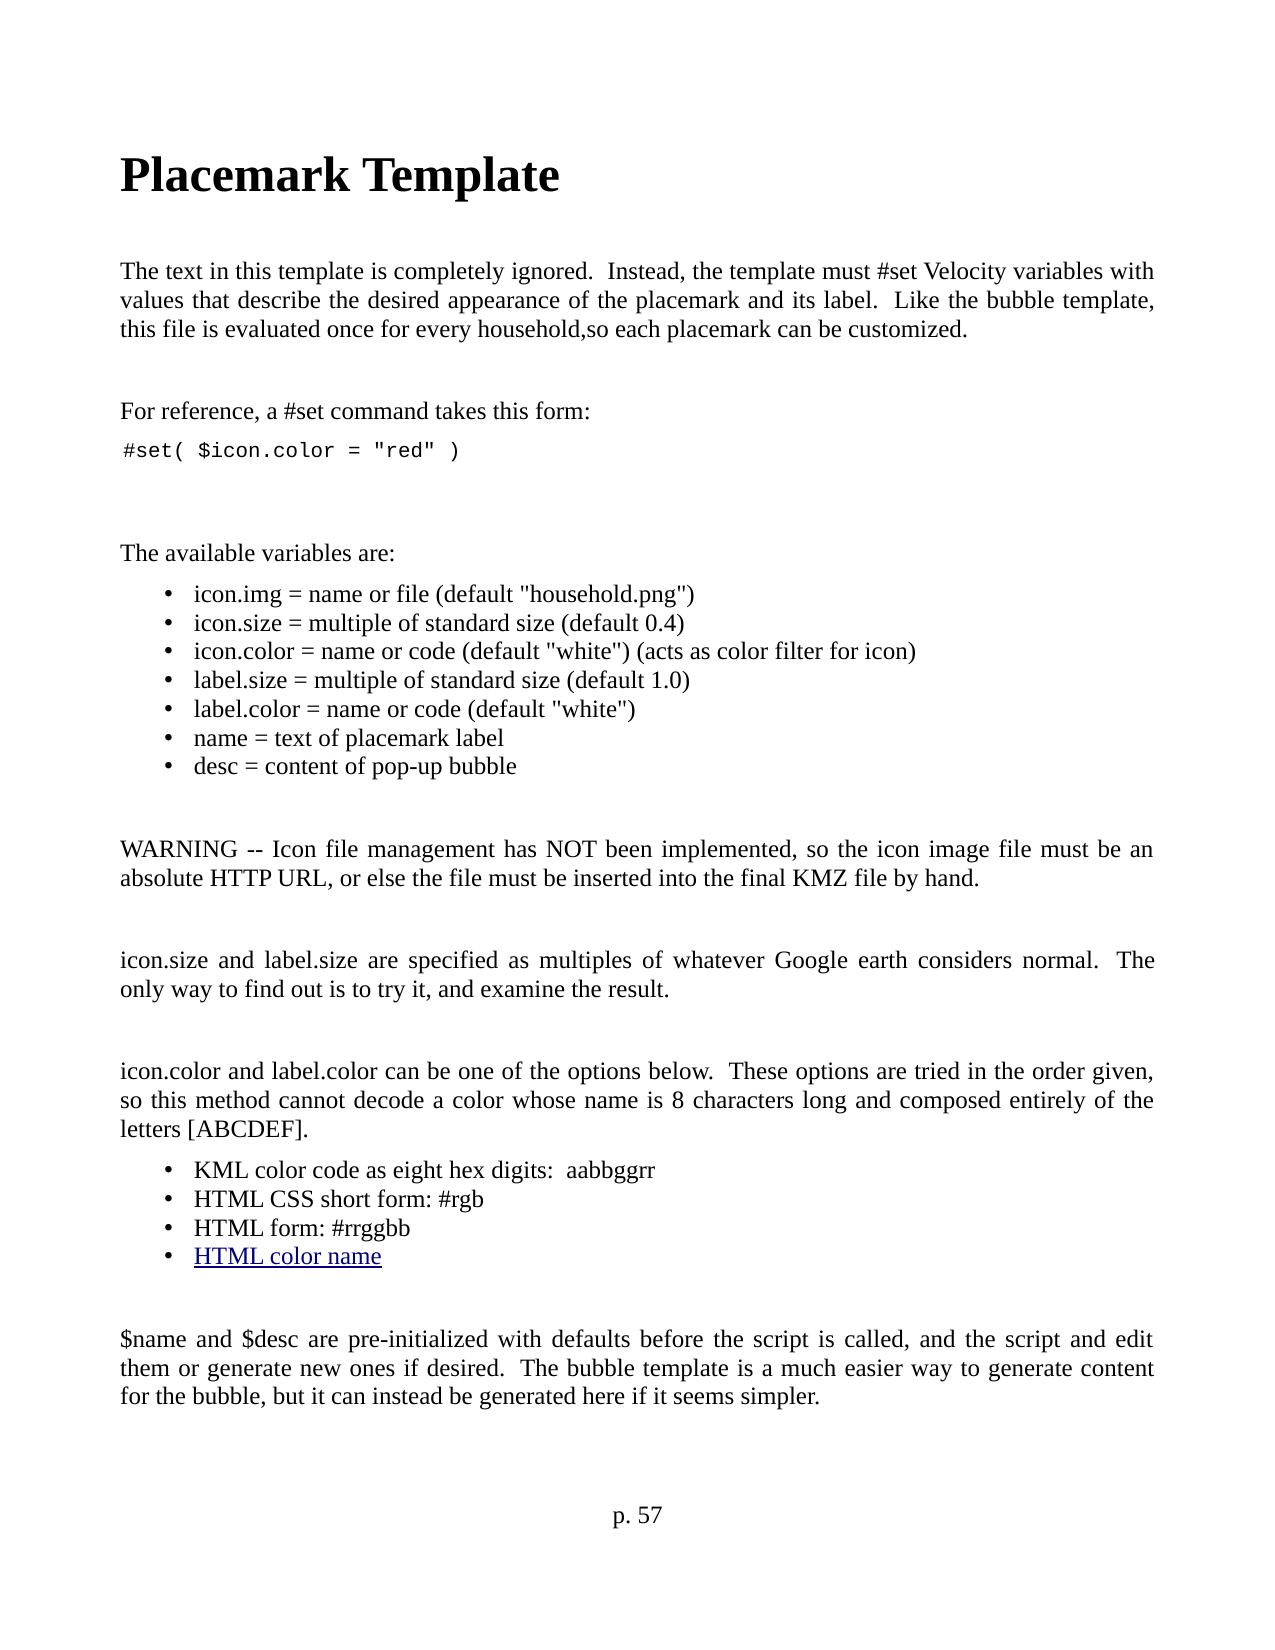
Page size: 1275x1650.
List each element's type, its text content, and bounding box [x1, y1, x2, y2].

list desc = content of pop-up bubble [164, 751, 1155, 780]
list HTML color name [164, 1241, 1155, 1270]
list label.size = multiple of standard size (default 1.0) [164, 665, 1155, 694]
list label.color = name or code (default "white") [164, 694, 1155, 723]
text The available variables are: [120, 538, 1155, 566]
text $name and $desc are pre-initialized with defaults before the script is called, and the script and edit them or generate new ones if desired. The bubble template is a much easier way to generate content for the bubble, but it can instead be generated here if it seems simpler. [120, 1324, 1155, 1410]
list HTML CSS short form: #rgb [164, 1184, 1155, 1213]
text icon.size and label.size are specified as multiples of whatever Google earth considers normal. The only way to find out is to try it, and examine the result. [120, 945, 1155, 1003]
list icon.size = multiple of standard size (default 0.4) [164, 608, 1155, 636]
list icon.color = name or code (default "white") (acts as color filter for icon) [164, 636, 1155, 665]
list HTML form: #rrggbb [164, 1213, 1155, 1241]
text For reference, a #set command takes this form: [120, 396, 1155, 425]
text icon.color and label.color can be one of the options below. These options are tried in the order given, so this method cannot decode a color whose name is 8 characters long and composed entirely of the letters [ABCDEF]. [120, 1056, 1155, 1143]
list name = text of placemark label [164, 723, 1155, 751]
list icon.img = name or file (default "household.png") [164, 579, 1155, 608]
subtitle Placemark Template [120, 145, 1155, 202]
table_header #set( $icon.color = "red" ) [120, 438, 472, 496]
list KML color code as eight hex digits: aabbggrr [164, 1155, 1155, 1184]
text WARNING -- Icon file management has NOT been implemented, so the icon image file must be an absolute HTTP URL, or else the file must be inserted into the final KMZ file by hand. [120, 834, 1155, 891]
text The text in this template is completely ignored. Instead, the template must #set Velocity variables with values that describe the desired appearance of the placemark and its label. Like the bubble template, this file is evaluated once for every household,so each placemark can be customized. [120, 256, 1155, 342]
